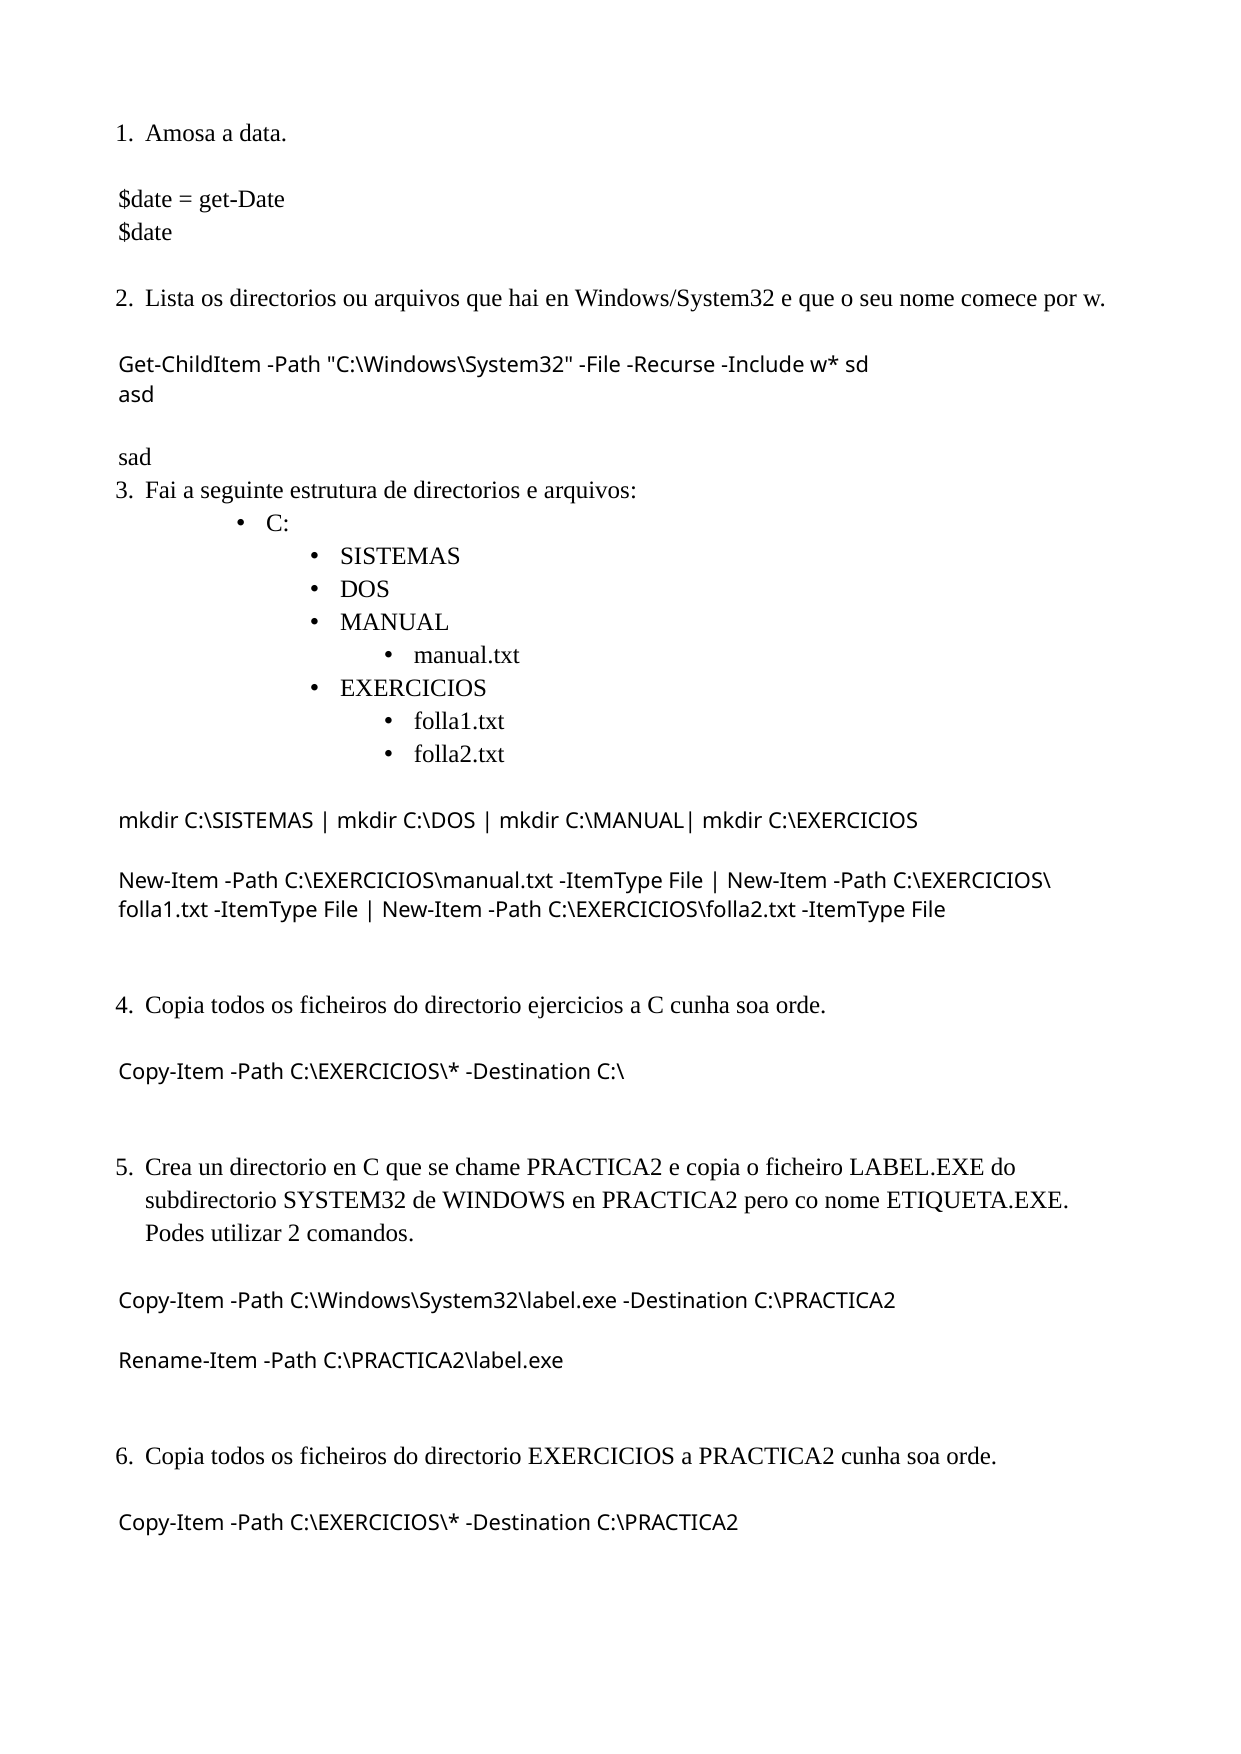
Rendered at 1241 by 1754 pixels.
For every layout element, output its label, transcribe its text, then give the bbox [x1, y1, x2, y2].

text Copy-Item -Path C:\EXERCICIOS\* -Destination C:\PRACTICA2 [118, 1507, 1122, 1537]
list MANUAL [310, 607, 1122, 636]
list SISTEMAS [310, 541, 1122, 570]
list folla1.txt [384, 706, 1122, 735]
text asd [118, 379, 1122, 409]
list C: [236, 508, 1122, 537]
list folla2.txt [384, 739, 1122, 768]
list Fai a seguinte estrutura de directorios e arquivos: [115, 475, 1122, 504]
list EXERCICIOS [310, 673, 1122, 702]
list Copia todos os ficheiros do directorio ejercicios a C cunha soa orde. [115, 990, 1122, 1019]
text mkdir C:\SISTEMAS | mkdir C:\DOS | mkdir C:\MANUAL| mkdir C:\EXERCICIOS [118, 805, 1122, 835]
text Copy-Item -Path C:\Windows\System32\label.exe -Destination C:\PRACTICA2 [118, 1285, 1122, 1315]
text Copy-Item -Path C:\EXERCICIOS\* -Destination C:\ [118, 1056, 1122, 1086]
list manual.txt [384, 640, 1122, 669]
list Crea un directorio en C que se chame PRACTICA2 e copia o ficheiro LABEL.EXE do subdirectorio SYSTEM32 de WINDOWS en PRACTICA2 pero co nome ETIQUETA.EXE. Podes utilizar 2 comandos. [115, 1152, 1122, 1247]
list Amosa a data. [115, 118, 1122, 147]
text $date [118, 217, 1122, 246]
text $date = get-Date [118, 184, 1122, 213]
list DOS [310, 574, 1122, 603]
text Rename-Item -Path C:\PRACTICA2\label.exe [118, 1345, 1122, 1375]
list Lista os directorios ou arquivos que hai en Windows/System32 e que o seu nome comece por w. [115, 283, 1122, 312]
list Copia todos os ficheiros do directorio EXERCICIOS a PRACTICA2 cunha soa orde. [115, 1441, 1122, 1469]
text Get-ChildItem -Path "C:\Windows\System32" -File -Recurse -Include w* sd [118, 349, 1122, 379]
text New-Item -Path C:\EXERCICIOS\manual.txt -ItemType File | New-Item -Path C:\EXERCICIOS\folla1.txt -ItemType File | New-Item -Path C:\EXERCICIOS\folla2.txt -ItemType File [118, 865, 1122, 924]
text sad [118, 442, 1122, 471]
